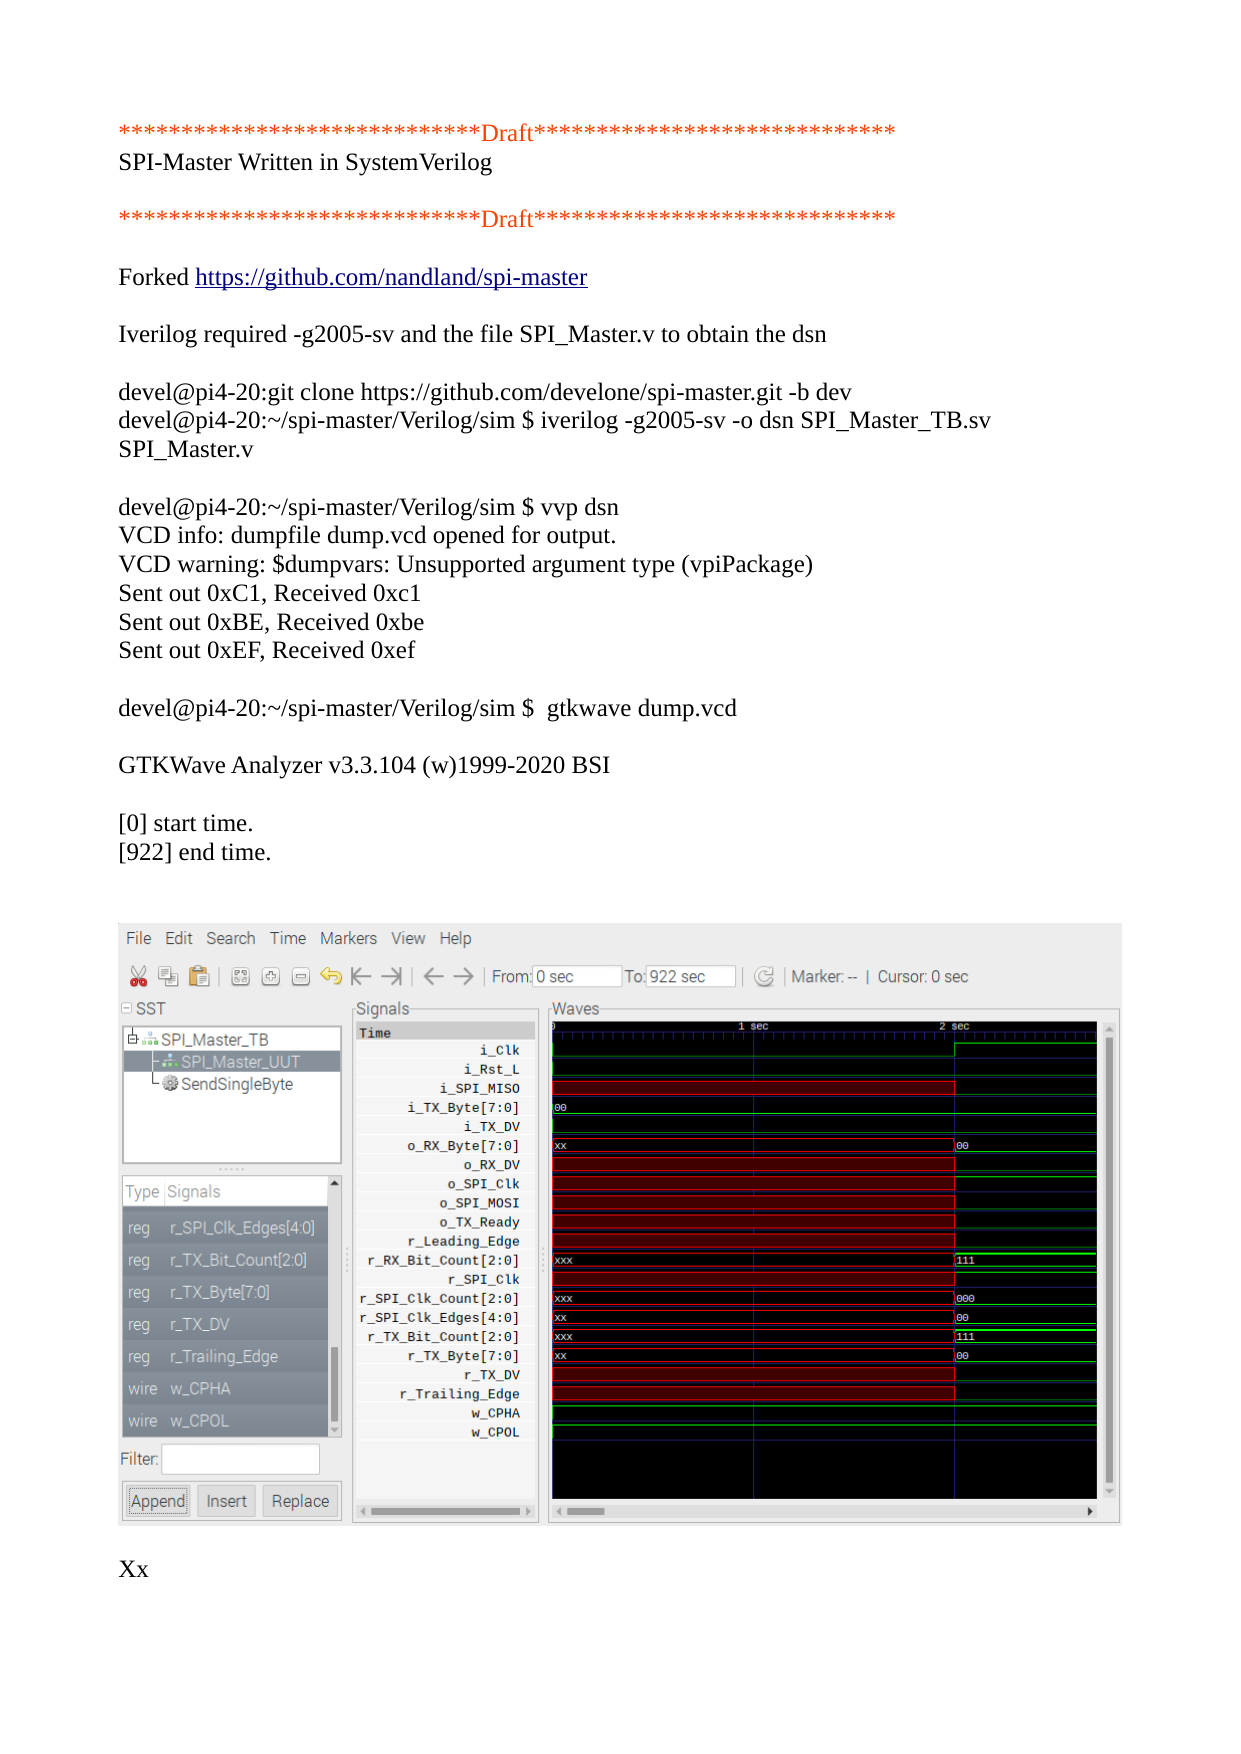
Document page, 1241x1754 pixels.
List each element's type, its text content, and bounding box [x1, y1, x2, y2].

text Xx [118, 1554, 1122, 1583]
text *****************************Draft***************************** [118, 118, 1122, 147]
text Sent out 0xEF, Received 0xef [118, 636, 1122, 664]
text VCD warning: $dumpvars: Unsupported argument type (vpiPackage) [118, 549, 1122, 578]
text [922] end time. [118, 837, 1122, 866]
text devel@pi4-20:~/spi-master/Verilog/sim $ vvp dsn [118, 492, 1122, 521]
text VCD info: dumpfile dump.vcd opened for output. [118, 521, 1122, 549]
text *****************************Draft***************************** [118, 204, 1122, 233]
text Iverilog required -g2005-sv and the file SPI_Master.v to obtain the dsn [118, 319, 1122, 348]
text [0] start time. [118, 808, 1122, 837]
text Sent out 0xC1, Received 0xc1 [118, 578, 1122, 607]
text devel@pi4-20:~/spi-master/Verilog/sim $ gtkwave dump.vcd [118, 693, 1122, 722]
text Forked https://github.com/nandland/spi-master [118, 262, 1122, 291]
picture [118, 923, 1123, 1526]
text GTKWave Analyzer v3.3.104 (w)1999-2020 BSI [118, 751, 1122, 779]
text devel@pi4-20:git clone https://github.com/develone/spi-master.git -b dev [118, 377, 1122, 406]
text Sent out 0xBE, Received 0xbe [118, 607, 1122, 636]
text SPI-Master Written in SystemVerilog [118, 147, 1122, 176]
text devel@pi4-20:~/spi-master/Verilog/sim $ iverilog -g2005-sv -o dsn SPI_Master_TB.sv SPI_Master.v [118, 406, 1122, 463]
